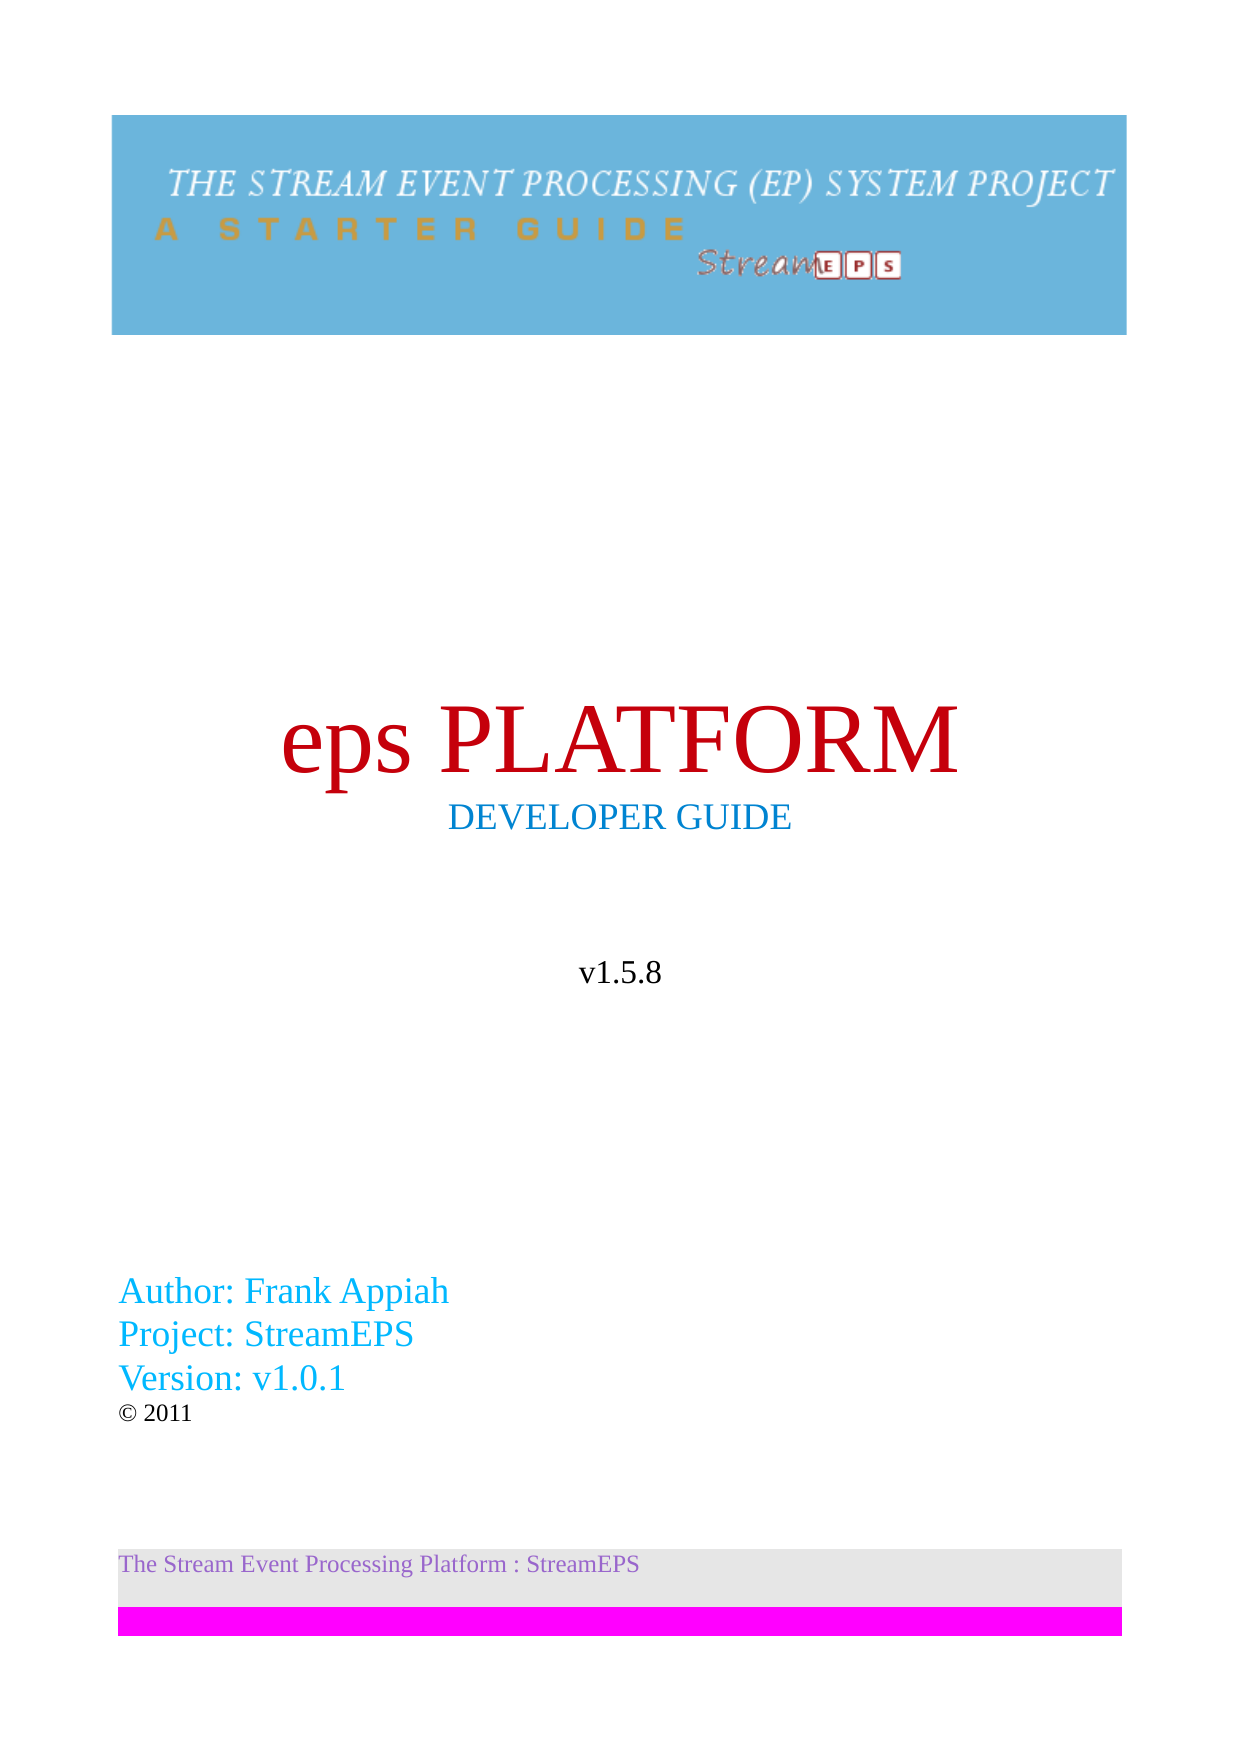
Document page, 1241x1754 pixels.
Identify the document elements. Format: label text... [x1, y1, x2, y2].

text DEVELOPER GUIDE [118, 794, 1122, 837]
text Author: Frank Appiah [118, 1269, 1122, 1312]
picture [109, 115, 1127, 335]
text © 2011 [118, 1398, 1122, 1427]
text Version: v1.0.1 [118, 1355, 1122, 1398]
text v1.5.8 [118, 952, 1122, 991]
text Project: StreamEPS [118, 1312, 1122, 1355]
text eps PLATFORM [118, 679, 1122, 794]
